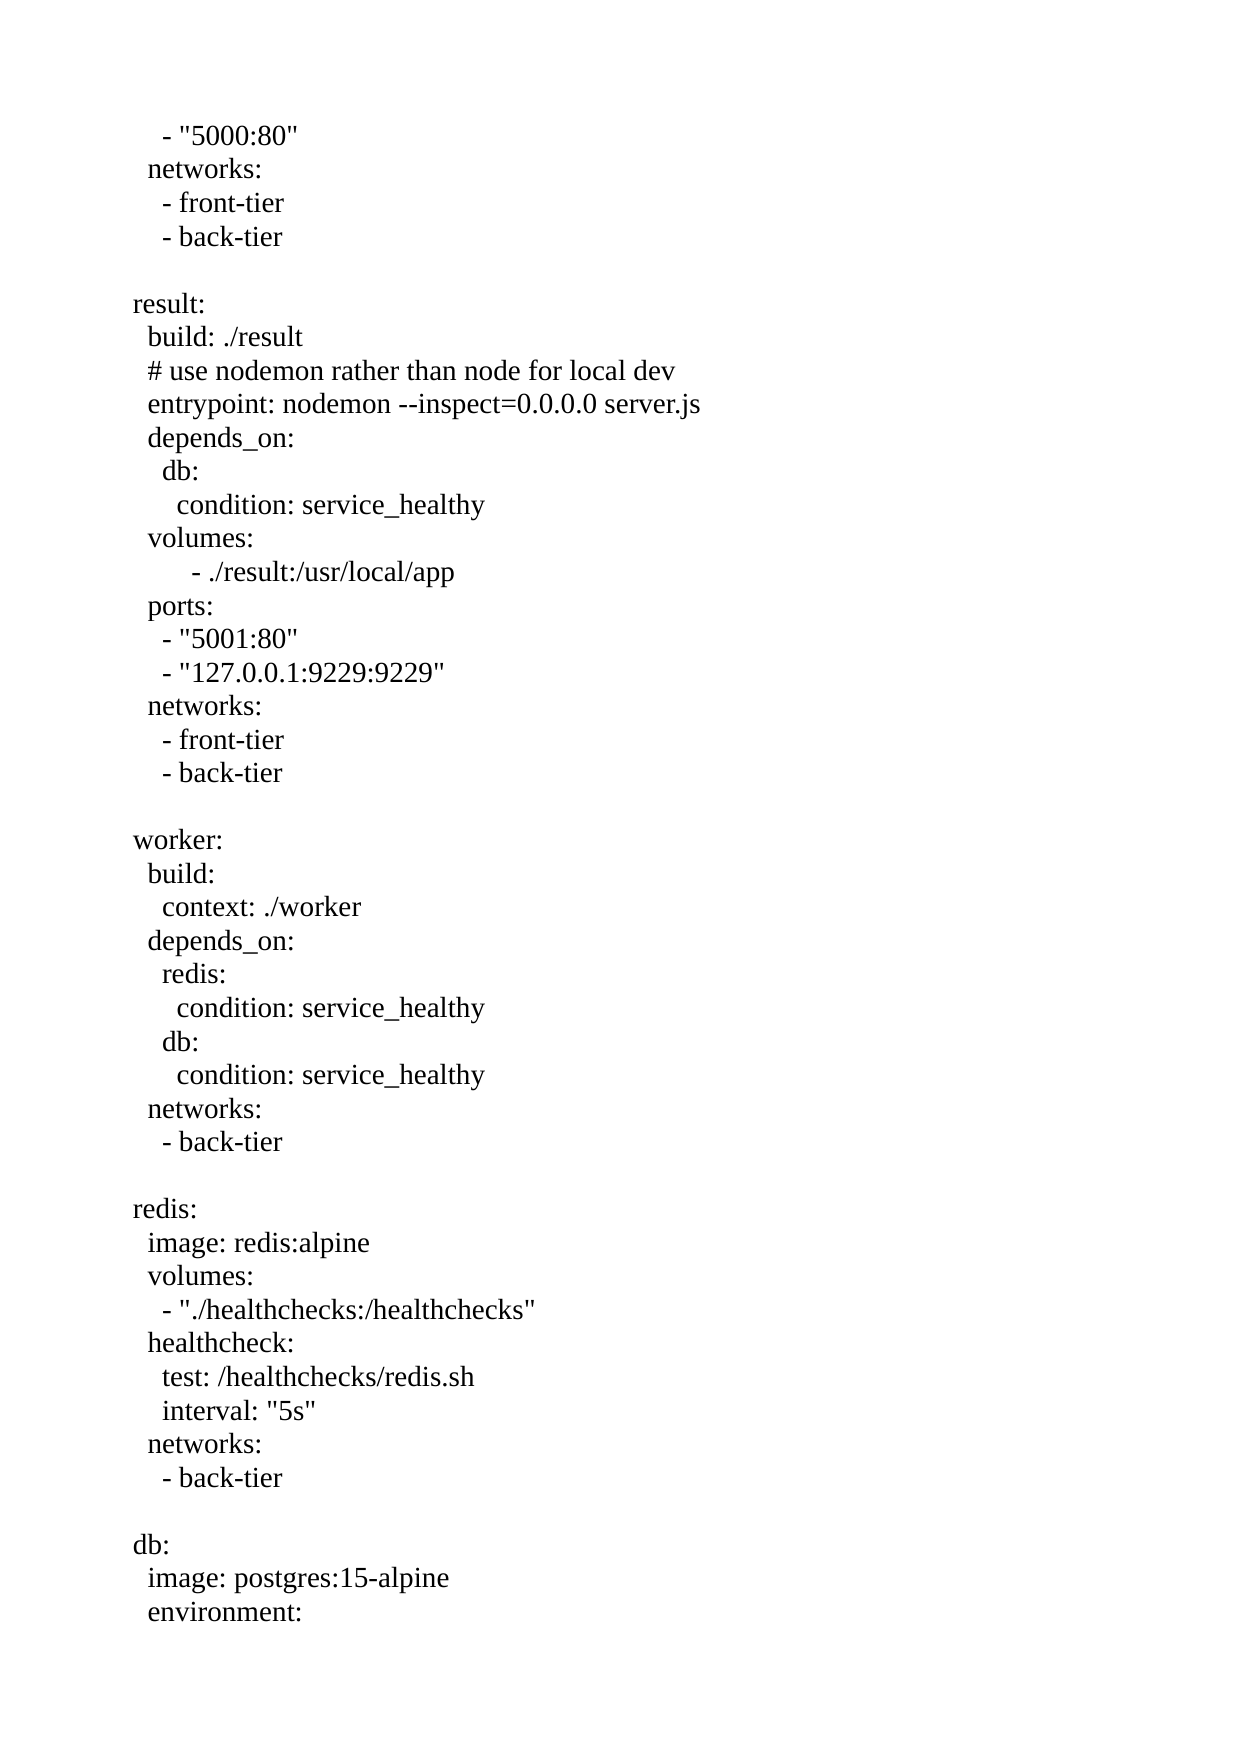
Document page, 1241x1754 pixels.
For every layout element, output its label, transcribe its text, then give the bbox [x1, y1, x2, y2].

text db: [118, 1024, 1122, 1057]
text depends_on: [118, 420, 1122, 453]
text build: [118, 856, 1122, 889]
text - back-tier [118, 755, 1122, 789]
text redis: [118, 1191, 1122, 1225]
text redis: [118, 957, 1122, 990]
text - back-tier [118, 219, 1122, 252]
text - ./result:/usr/local/app [118, 554, 1122, 588]
text db: [118, 1527, 1122, 1560]
text - back-tier [118, 1460, 1122, 1493]
text networks: [118, 688, 1122, 722]
text ports: [118, 588, 1122, 621]
text db: [118, 453, 1122, 487]
text entrypoint: nodemon --inspect=0.0.0.0 server.js [118, 386, 1122, 420]
text condition: service_healthy [118, 1057, 1122, 1091]
text - "127.0.0.1:9229:9229" [118, 655, 1122, 688]
text - front-tier [118, 722, 1122, 755]
text interval: "5s" [118, 1393, 1122, 1426]
text - "5001:80" [118, 621, 1122, 655]
text - back-tier [118, 1124, 1122, 1158]
text - "./healthchecks:/healthchecks" [118, 1292, 1122, 1326]
text - "5000:80" [118, 118, 1122, 152]
text # use nodemon rather than node for local dev [118, 353, 1122, 386]
text image: postgres:15-alpine [118, 1560, 1122, 1594]
text depends_on: [118, 923, 1122, 957]
text condition: service_healthy [118, 990, 1122, 1024]
text result: [118, 286, 1122, 319]
text networks: [118, 152, 1122, 185]
text context: ./worker [118, 889, 1122, 923]
text environment: [118, 1594, 1122, 1627]
text image: redis:alpine [118, 1225, 1122, 1258]
text - front-tier [118, 185, 1122, 219]
text volumes: [118, 521, 1122, 554]
text networks: [118, 1091, 1122, 1124]
text worker: [118, 822, 1122, 856]
text healthcheck: [118, 1326, 1122, 1359]
text networks: [118, 1426, 1122, 1460]
text test: /healthchecks/redis.sh [118, 1359, 1122, 1393]
text volumes: [118, 1258, 1122, 1292]
text condition: service_healthy [118, 487, 1122, 521]
text build: ./result [118, 319, 1122, 353]
